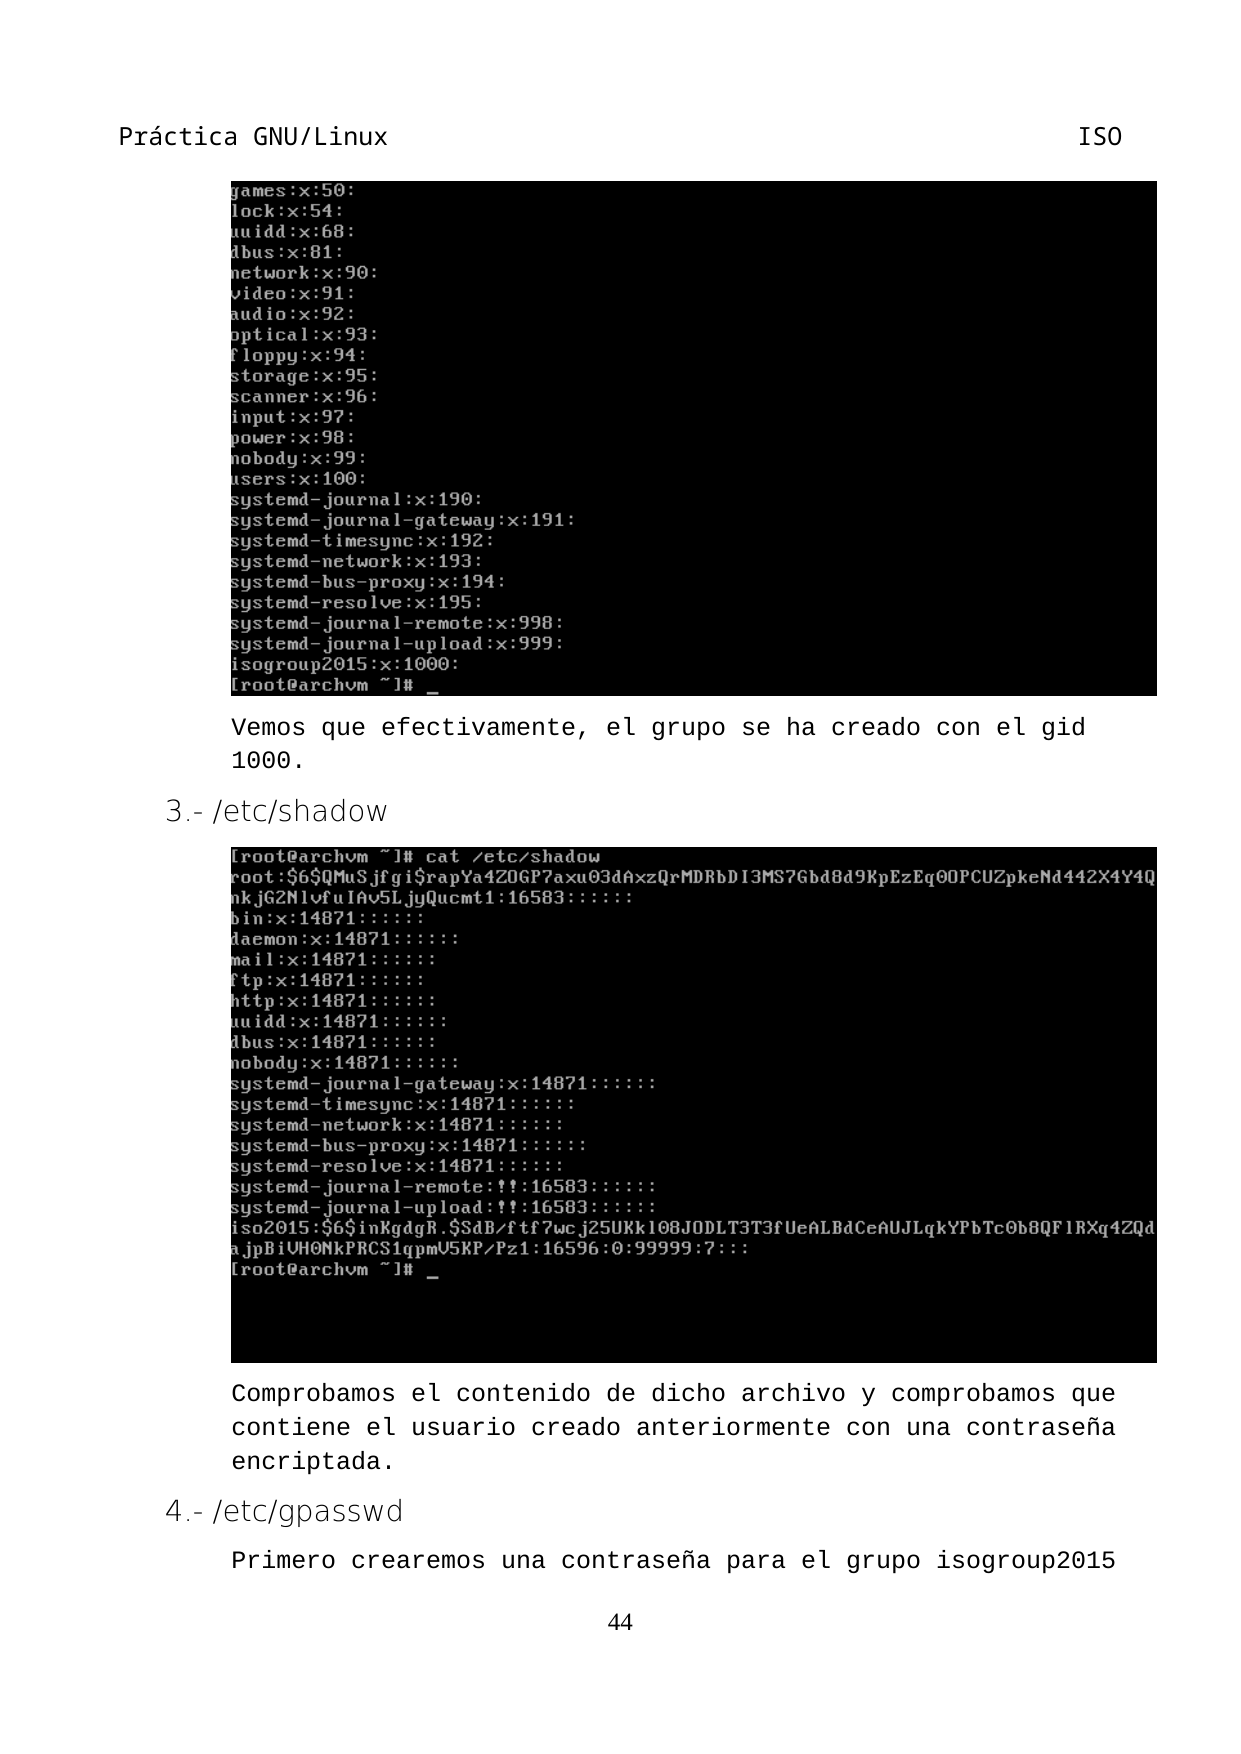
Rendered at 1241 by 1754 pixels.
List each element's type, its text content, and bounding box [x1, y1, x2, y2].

list /etc/shadow [156, 794, 1122, 828]
text Vemos que efectivamente, el grupo se ha creado con el gid 1000. [231, 714, 1122, 776]
text Comprobamos el contenido de dicho archivo y comprobamos que contiene el usuario creado anteriormente con una contraseña encriptada. [231, 1380, 1122, 1477]
picture [231, 181, 1157, 696]
list /etc/gpasswd [156, 1495, 1122, 1529]
text Primero crearemos una contraseña para el grupo isogroup2015 [231, 1548, 1122, 1576]
picture [231, 847, 1157, 1363]
